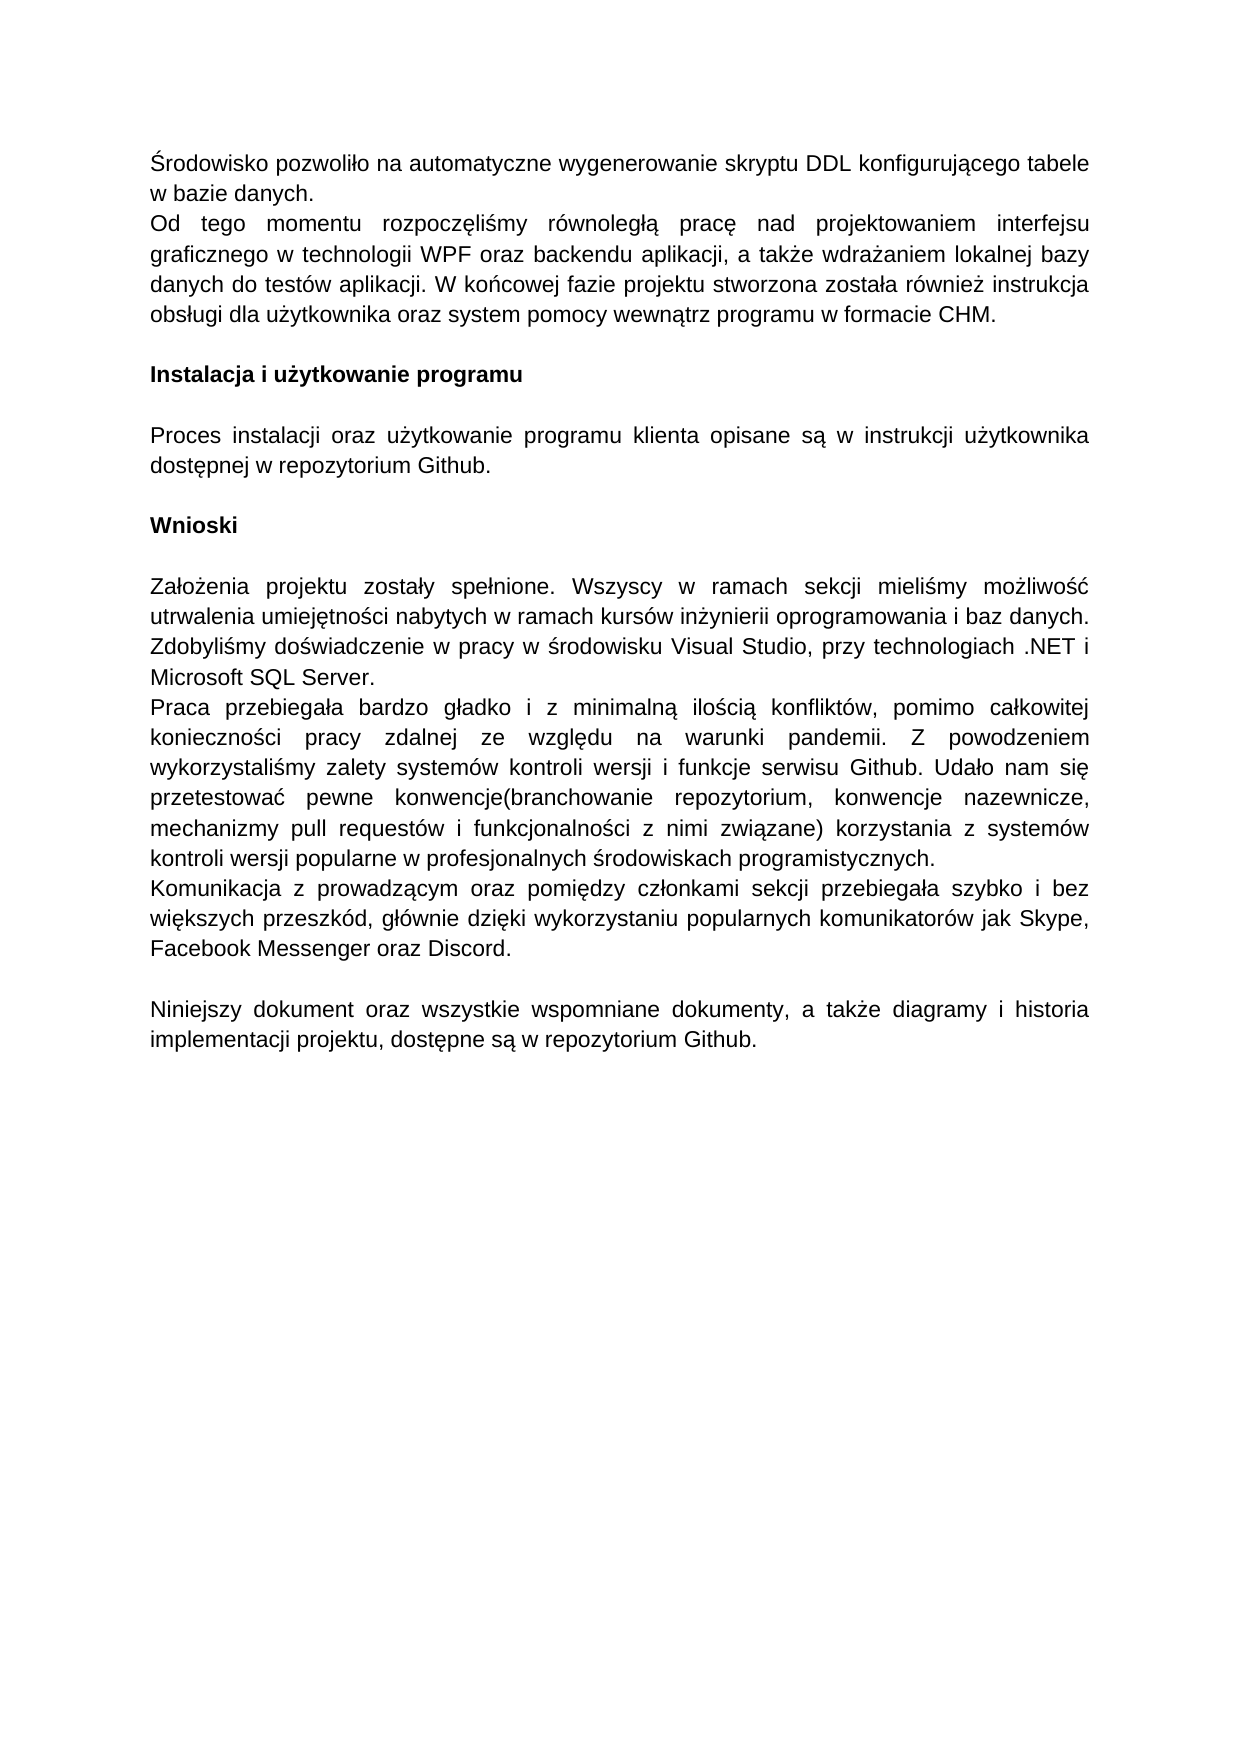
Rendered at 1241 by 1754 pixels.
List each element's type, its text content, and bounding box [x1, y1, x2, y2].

text Wnioski [150, 512, 1090, 539]
text Komunikacja z prowadzącym oraz pomiędzy członkami sekcji przebiegała szybko i bez większych przeszkód, głównie dzięki wykorzystaniu popularnych komunikatorów jak Skype, Facebook Messenger oraz Discord. [150, 875, 1090, 962]
text Instalacja i użytkowanie programu [150, 361, 1090, 388]
text Niniejszy dokument oraz wszystkie wspomniane dokumenty, a także diagramy i historia implementacji projektu, dostępne są w repozytorium Github. [150, 996, 1090, 1052]
text Proces instalacji oraz użytkowanie programu klienta opisane są w instrukcji użytkownika dostępnej w repozytorium Github. [150, 422, 1090, 478]
text Od tego momentu rozpoczęliśmy równoległą pracę nad projektowaniem interfejsu graficznego w technologii WPF oraz backendu aplikacji, a także wdrażaniem lokalnej bazy danych do testów aplikacji. W końcowej fazie projektu stworzona została również instrukcja obsługi dla użytkownika oraz system pomocy wewnątrz programu w formacie CHM. [150, 210, 1090, 327]
text Założenia projektu zostały spełnione. Wszyscy w ramach sekcji mieliśmy możliwość utrwalenia umiejętności nabytych w ramach kursów inżynierii oprogramowania i baz danych. Zdobyliśmy doświadczenie w pracy w środowisku Visual Studio, przy technologiach .NET i Microsoft SQL Server. [150, 573, 1090, 690]
text Praca przebiegała bardzo gładko i z minimalną ilością konfliktów, pomimo całkowitej konieczności pracy zdalnej ze względu na warunki pandemii. Z powodzeniem wykorzystaliśmy zalety systemów kontroli wersji i funkcje serwisu Github. Udało nam się przetestować pewne konwencje(branchowanie repozytorium, konwencje nazewnicze, mechanizmy pull requestów i funkcjonalności z nimi związane) korzystania z systemów kontroli wersji popularne w profesjonalnych środowiskach programistycznych. [150, 694, 1090, 871]
text Środowisko pozwoliło na automatyczne wygenerowanie skryptu DDL konfigurującego tabele w bazie danych. [150, 150, 1090, 207]
